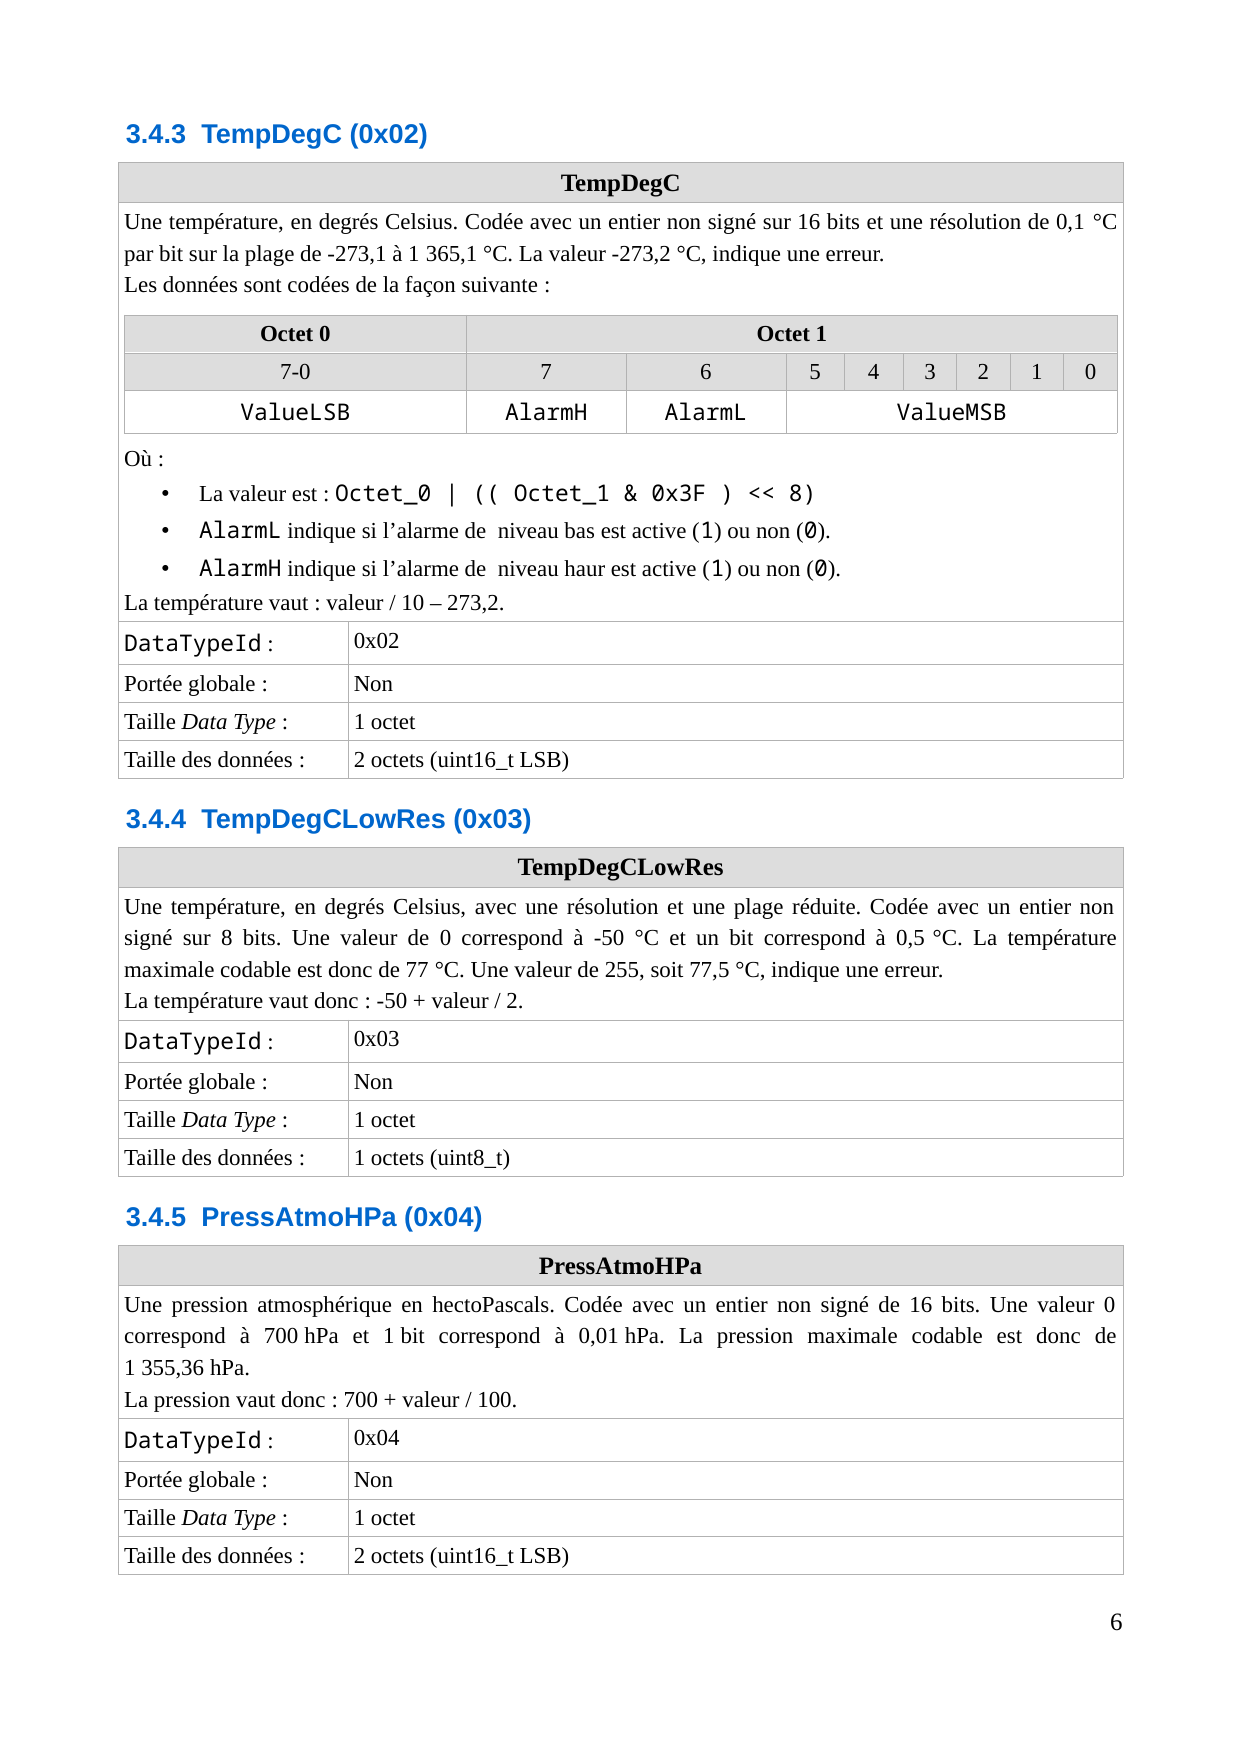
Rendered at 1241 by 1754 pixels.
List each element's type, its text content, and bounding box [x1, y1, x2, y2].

table_cell DataTypeId : [119, 1419, 348, 1461]
table_cell Taille Data Type : [119, 1101, 348, 1138]
table_cell 0x04 [349, 1419, 1123, 1461]
table_header PressAtmoHPa [119, 1246, 1123, 1285]
table_cell Portée globale : [119, 1063, 348, 1100]
table_cell Portée globale : [119, 1462, 348, 1498]
subtitle PressAtmoHPa (0x04) [118, 1201, 1122, 1232]
table_cell DataTypeId : [119, 622, 348, 664]
table_cell 0x02 [349, 622, 1123, 664]
table_cell Une température, en degrés Celsius. Codée avec un entier non signé sur 16 bits et une résolution de 0,1 °C par bit sur la plage de -273,1 à 1 365,1 °C. La valeur -273,2 °C, indique une erreur. Les données sont codées de la façon suivante : Où : La valeur est : Octet_0 | (( Octet_1 & 0x3F ) << 8) AlarmL indique si l’alarme de niveau bas est active (1) ou non (0). AlarmH indique si l’alarme de niveau haur est active (1) ou non (0). La température vaut : valeur / 10 – 273,2. [119, 203, 1123, 621]
table_cell Non [349, 665, 1123, 702]
table_cell 5 [787, 354, 844, 390]
table_cell 1 octet [349, 1101, 1123, 1138]
subtitle TempDegCLowRes (0x03) [118, 803, 1122, 834]
table_cell Une température, en degrés Celsius, avec une résolution et une plage réduite. Codée avec un entier non signé sur 8 bits. Une valeur de 0 correspond à -50 °C et un bit correspond à 0,5 °C. La température maximale codable est donc de 77 °C. Une valeur de 255, soit 77,5 °C, indique une erreur. La température vaut donc : -50 + valeur / 2. [119, 888, 1123, 1019]
table_cell ValueLSB [125, 391, 466, 433]
table_cell Taille des données : [119, 741, 348, 778]
table_cell 7 [467, 354, 626, 390]
table_cell 3 [904, 354, 956, 390]
table_cell Taille Data Type : [119, 703, 348, 740]
table_cell Non [349, 1462, 1123, 1498]
table_header TempDegCLowRes [119, 848, 1123, 887]
table_cell 6 [627, 354, 786, 390]
table_cell 1 [1011, 354, 1063, 390]
table_cell 0 [1064, 354, 1117, 390]
table_cell Une pression atmosphérique en hectoPascals. Codée avec un entier non signé de 16 bits. Une valeur 0 correspond à 700 hPa et 1 bit correspond à 0,01 hPa. La pression maximale codable est donc de 1 355,36 hPa. La pression vaut donc : 700 + valeur / 100. [119, 1286, 1123, 1418]
table_cell 1 octets (uint8_t) [349, 1139, 1123, 1176]
table_header Octet 0 [125, 316, 466, 352]
table_cell 4 [845, 354, 903, 390]
table_cell 1 octet [349, 703, 1123, 740]
table_cell 1 octet [349, 1500, 1123, 1536]
table_cell AlarmH [467, 391, 626, 433]
subtitle TempDegC (0x02) [118, 118, 1122, 149]
table_cell 2 octets (uint16_t LSB) [349, 741, 1123, 778]
table_cell ValueMSB [787, 391, 1117, 433]
table_cell Taille des données : [119, 1537, 348, 1574]
table_cell 2 octets (uint16_t LSB) [349, 1537, 1123, 1574]
table_cell Taille Data Type : [119, 1500, 348, 1536]
table_cell AlarmL [627, 391, 786, 433]
table_header Octet 1 [467, 316, 1117, 352]
table_cell DataTypeId : [119, 1021, 348, 1062]
table_cell 7-0 [125, 354, 466, 390]
table_cell Portée globale : [119, 665, 348, 702]
table_header TempDegC [119, 163, 1123, 202]
table_cell Taille des données : [119, 1139, 348, 1176]
table_cell Non [349, 1063, 1123, 1100]
table_cell 0x03 [349, 1021, 1123, 1062]
table_cell 2 [957, 354, 1010, 390]
